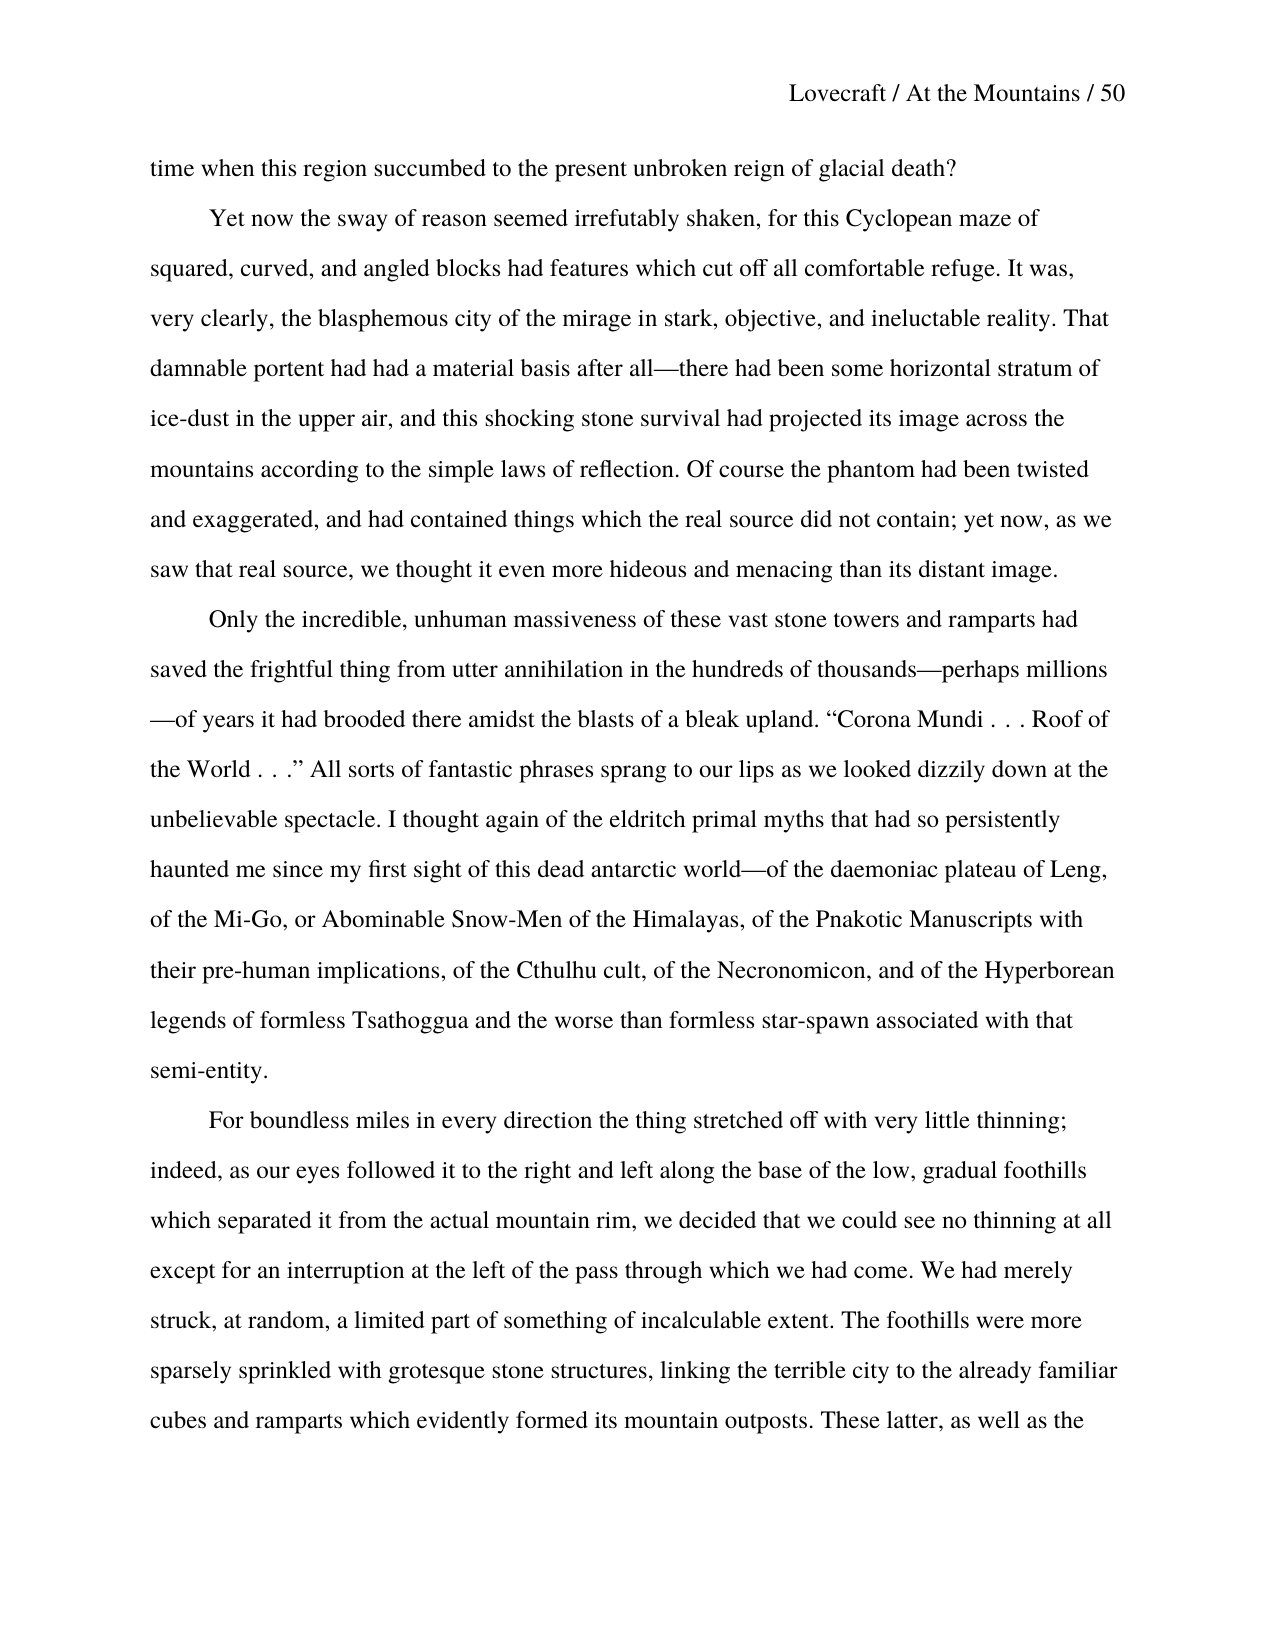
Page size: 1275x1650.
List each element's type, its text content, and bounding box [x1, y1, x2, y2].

text Yet now the sway of reason seemed irrefutably shaken, for this Cyclopean maze of squared, curved, and angled blocks had features which cut off all comfortable refuge. It was, very clearly, the blasphemous city of the mirage in stark, objective, and ineluctable reality. That damnable portent had had a material basis after all—there had been some horizontal stratum of ice-dust in the upper air, and this shocking stone survival had projected its image across the mountains according to the simple laws of reflection. Of course the phantom had been twisted and exaggerated, and had contained things which the real source did not contain; yet now, as we saw that real source, we thought it even more hideous and menacing than its distant image. [150, 200, 1125, 584]
text time when this region succumbed to the present unbroken reign of glacial death? [150, 150, 1125, 183]
text Only the incredible, unhuman massiveness of these vast stone towers and ramparts had saved the frightful thing from utter annihilation in the hundreds of thousands—perhaps millions—of years it had brooded there amidst the blasts of a bleak upland. “Corona Mundi . . . Roof of the World . . .” All sorts of fantastic phrases sprang to our lips as we looked dizzily down at the unbelievable spectacle. I thought again of the eldritch primal myths that had so persistently haunted me since my first sight of this dead antarctic world—of the daemoniac plateau of Leng, of the Mi-Go, or Abominable Snow-Men of the Himalayas, of the Pnakotic Manuscripts with their pre-human implications, of the Cthulhu cult, of the Necronomicon, and of the Hyperborean legends of formless Tsathoggua and the worse than formless star-spawn associated with that semi-entity. [150, 601, 1125, 1085]
text For boundless miles in every direction the thing stretched off with very little thinning; indeed, as our eyes followed it to the right and left along the base of the low, gradual foothills which separated it from the actual mountain rim, we decided that we could see no thinning at all except for an interruption at the left of the pass through which we had come. We had merely struck, at random, a limited part of something of incalculable extent. The foothills were more sparsely sprinkled with grotesque stone structures, linking the terrible city to the already familiar cubes and ramparts which evidently formed its mountain outposts. These latter, as well as the [150, 1102, 1125, 1436]
